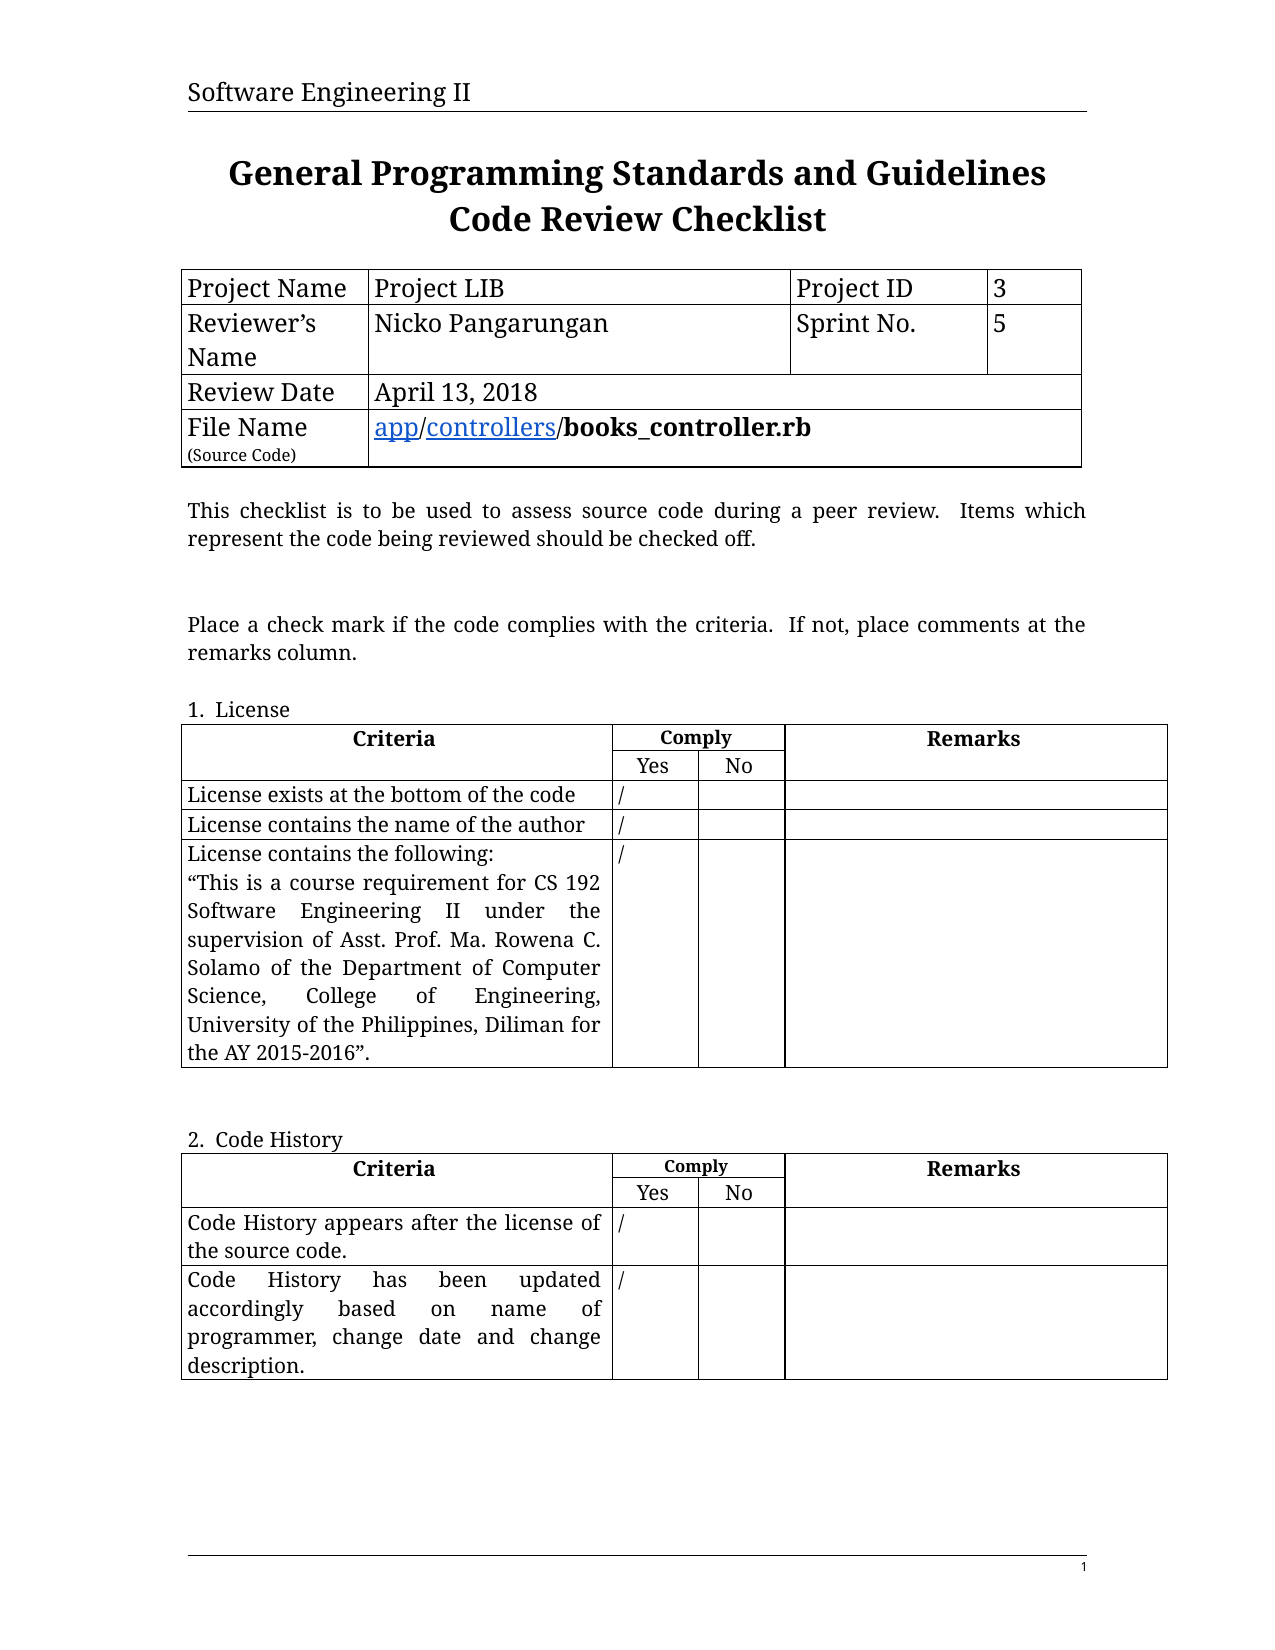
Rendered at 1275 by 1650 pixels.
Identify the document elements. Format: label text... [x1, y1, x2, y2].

table_cell License contains the name of the author [182, 810, 612, 838]
table_cell [699, 1266, 784, 1379]
table_cell 5 [988, 305, 1081, 373]
text This checklist is to be used to assess source code during a peer review. Items which represent the code being reviewed should be checked off. [187, 496, 1087, 553]
table_header Project Name [182, 270, 368, 304]
text 2. Code History [187, 1125, 1087, 1153]
text Place a check mark if the code complies with the criteria. If not, place comments at the remarks column. [187, 610, 1087, 667]
text General Programming Standards and Guidelines Code Review Checklist [187, 150, 1087, 241]
table_header Criteria [182, 1154, 612, 1207]
table_header Project LIB [369, 270, 790, 304]
table_cell Yes [613, 1178, 698, 1207]
table_cell Reviewer’s Name [182, 305, 368, 373]
table_header Comply [613, 725, 784, 750]
table_cell License contains the following: “This is a course requirement for CS 192 Software Engineering II under the supervision of Asst. Prof. Ma. Rowena C. Solamo of the Department of Computer Science, College of Engineering, University of the Philippines, Diliman for the AY 2015-2016”. [182, 840, 612, 1067]
table_header Criteria [182, 725, 612, 779]
table_cell [786, 781, 1167, 809]
table_header Comply [613, 1154, 784, 1177]
table_cell [786, 810, 1167, 838]
table_cell [786, 1266, 1167, 1379]
table_cell app/controllers/books_controller.rb [369, 410, 1081, 466]
table_cell Code History appears after the license of the source code. [182, 1208, 612, 1264]
table_cell / [613, 1266, 698, 1379]
table_cell / [613, 810, 698, 838]
table_header Remarks [786, 1154, 1167, 1207]
table_cell / [613, 781, 698, 809]
text 1. License [187, 695, 1087, 723]
table_cell [699, 781, 784, 809]
table_cell Sprint No. [791, 305, 987, 373]
table_cell Nicko Pangarungan [369, 305, 790, 373]
table_cell [786, 840, 1167, 1067]
table_cell No [699, 751, 784, 779]
table_cell Review Date [182, 375, 368, 409]
table_cell Yes [613, 751, 698, 779]
table_cell File Name (Source Code) [182, 410, 368, 466]
table_cell / [613, 840, 698, 1067]
table_cell April 13, 2018 [369, 375, 1081, 409]
table_cell License exists at the bottom of the code [182, 781, 612, 809]
table_cell No [699, 1178, 784, 1207]
table_cell [786, 1208, 1167, 1264]
table_cell [699, 810, 784, 838]
table_header 3 [988, 270, 1081, 304]
table_header Project ID [791, 270, 987, 304]
table_cell [699, 840, 784, 1067]
table_cell Code History has been updated accordingly based on name of programmer, change date and change description. [182, 1266, 612, 1379]
table_header Remarks [786, 725, 1167, 779]
table_cell / [613, 1208, 698, 1264]
table_cell [699, 1208, 784, 1264]
